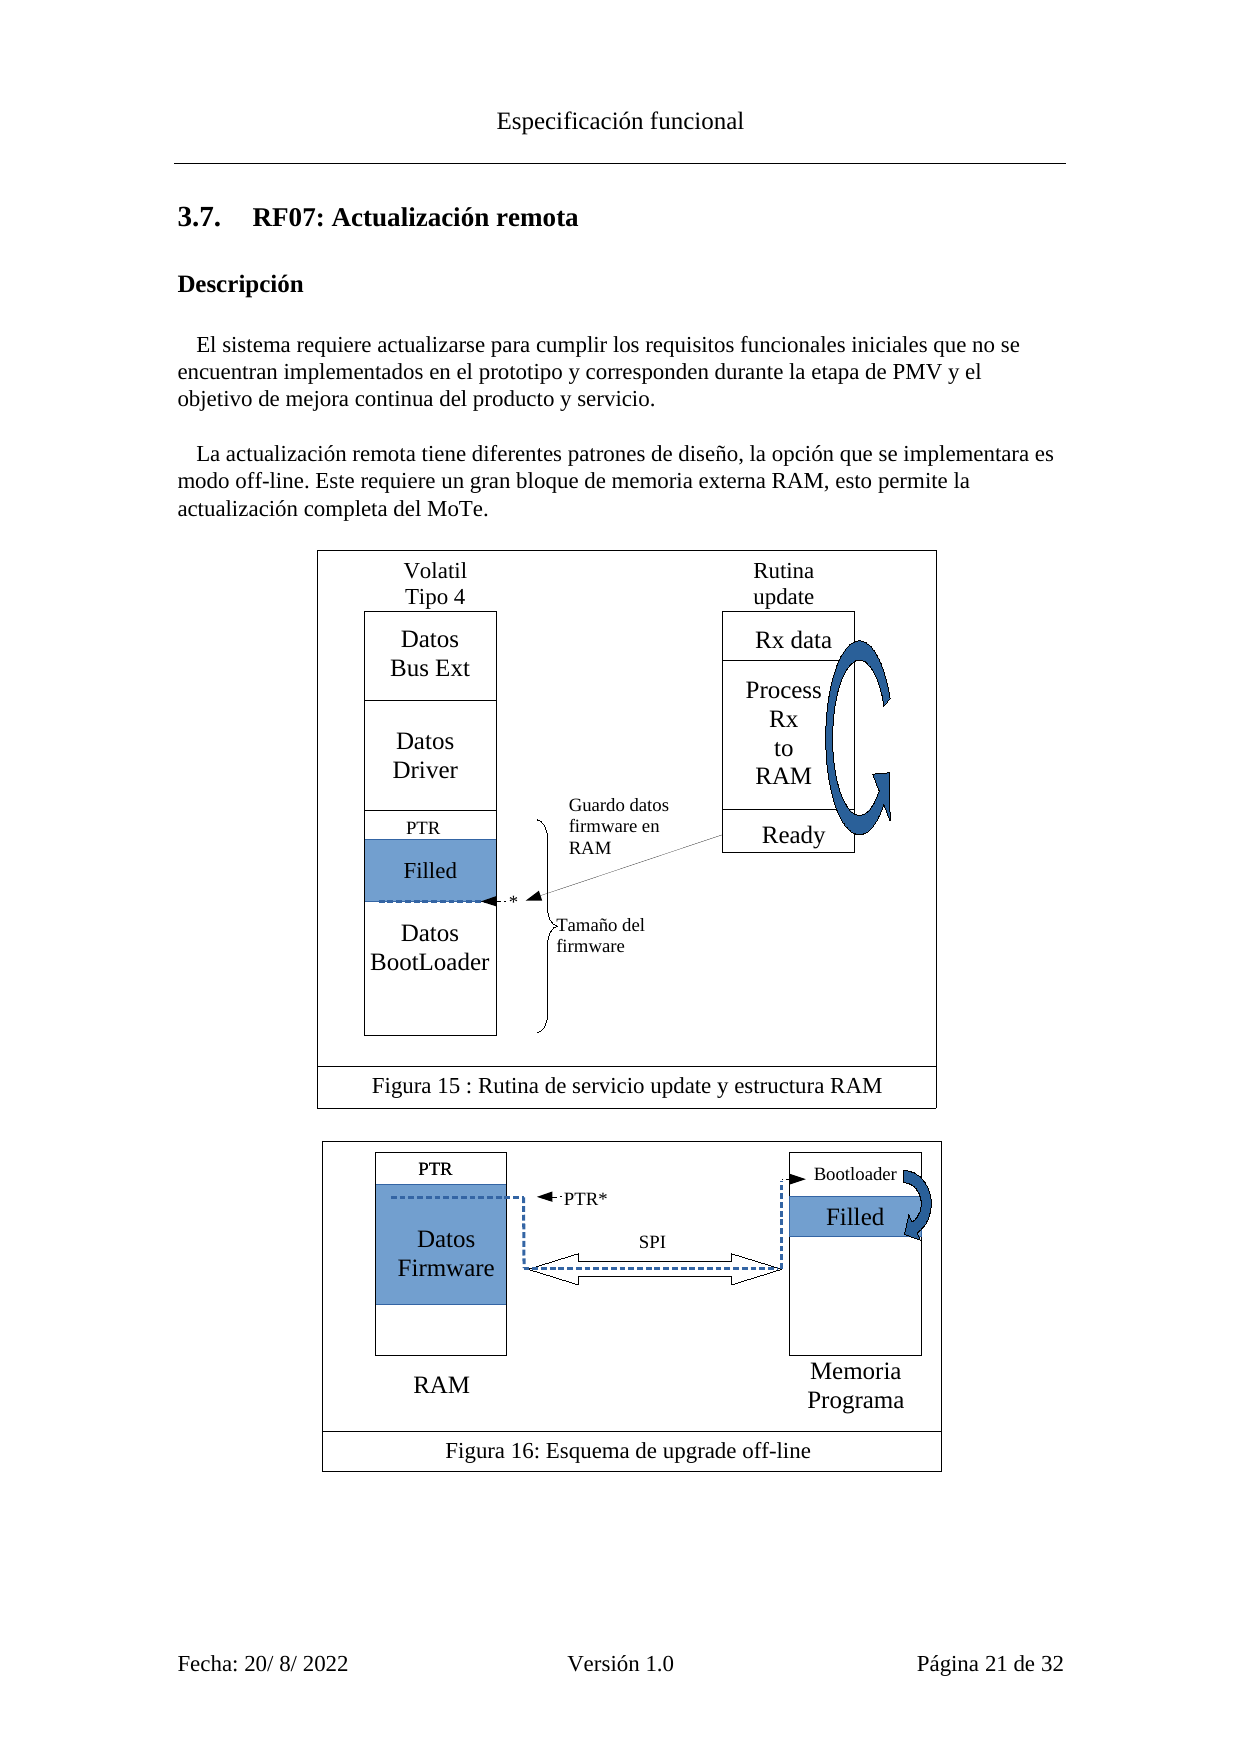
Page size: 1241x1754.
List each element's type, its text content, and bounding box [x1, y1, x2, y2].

text El sistema requiere actualizarse para cumplir los requisitos funcionales iniciales que no se encuentran implementados en el prototipo y corresponden durante la etapa de PMV y el objetivo de mejora continua del producto y servicio. [177, 331, 1061, 438]
table_header [318, 551, 936, 1066]
table_cell Figura 16: Esquema de upgrade off-line [323, 1432, 941, 1471]
table_header [323, 1142, 941, 1431]
subtitle RF07: Actualización remota [177, 199, 1061, 233]
text La actualización remota tiene diferentes patrones de diseño, la opción que se implementara es modo off-line. Este requiere un gran bloque de memoria externa RAM, esto permite la actualización completa del MoTe. [177, 441, 1070, 548]
list Descripción [177, 269, 1061, 297]
table_cell Figura 15 : Rutina de servicio update y estructura RAM [318, 1067, 936, 1108]
